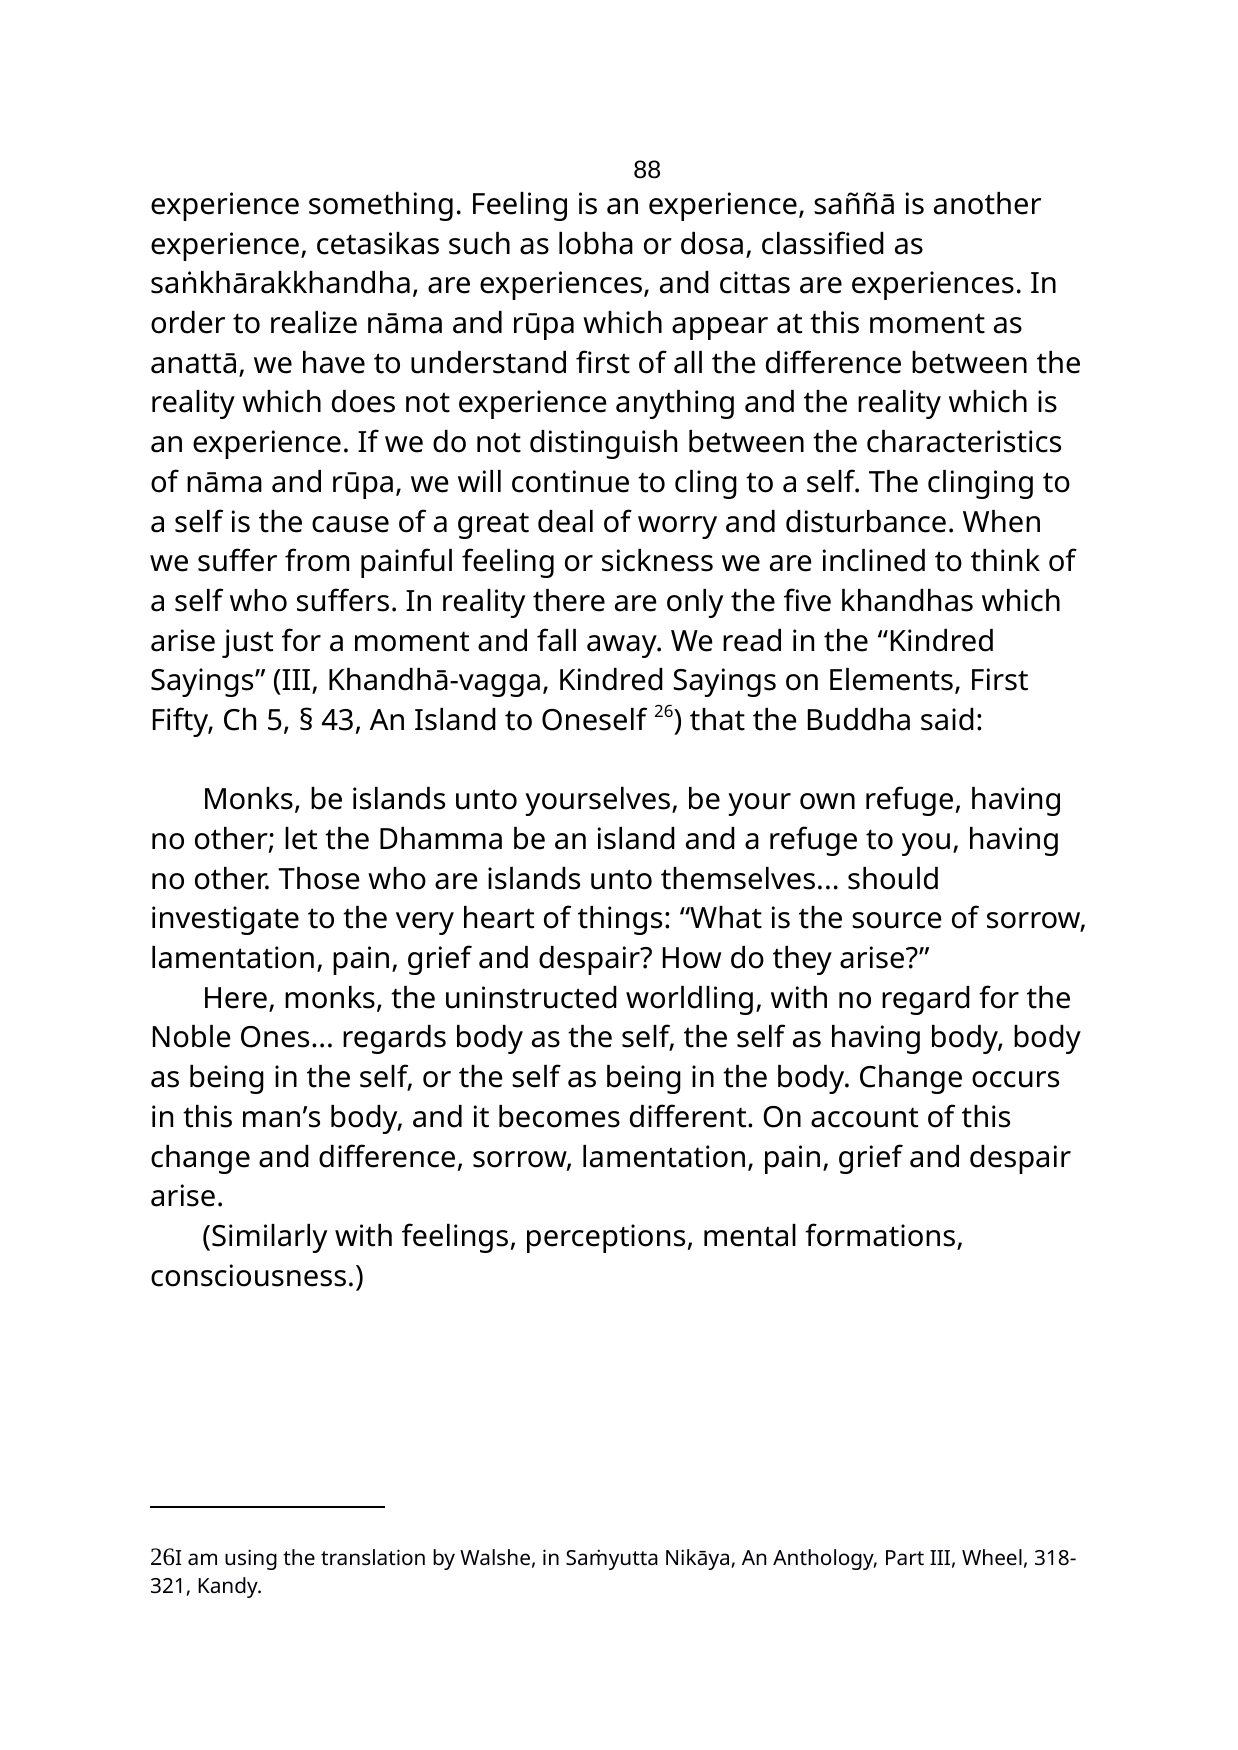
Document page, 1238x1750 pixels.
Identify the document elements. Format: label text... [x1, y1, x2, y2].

text Here, monks, the uninstructed worldling, with no regard for the Noble Ones... regards body as the self, the self as having body, body as being in the self, or the self as being in the body. Change occurs in this man’s body, and it becomes different. On account of this change and difference, sorrow, lamentation, pain, grief and despair arise. [150, 977, 1087, 1215]
text Monks, be islands unto yourselves, be your own refuge, having no other; let the Dhamma be an island and a refuge to you, having no other. Those who are islands unto themselves... should investigate to the very heart of things: “What is the source of sorrow, lamentation, pain, grief and despair? How do they arise?” [150, 779, 1087, 977]
text I am using the translation by Walshe, in Saṁyutta Nikāya, An Anthology, Part III, Wheel, 318- 321, Kandy. [150, 1542, 1087, 1600]
text (Similarly with feelings, perceptions, mental formations, consciousness.) [150, 1215, 1087, 1294]
text experience something. Feeling is an experience, saññā is another experience, cetasikas such as lobha or dosa, classified as saṅkhārakkhandha, are experiences, and cittas are experiences. In order to realize nāma and rūpa which appear at this moment as anattā, we have to understand first of all the difference between the reality which does not experience anything and the reality which is an experience. If we do not distinguish between the characteristics of nāma and rūpa, we will continue to cling to a self. The clinging to a self is the cause of a great deal of worry and disturbance. When we suffer from painful feeling or sickness we are inclined to think of a self who suffers. In reality there are only the five khandhas which arise just for a moment and fall away. We read in the “Kindred Sayings” (III, Khandhā-vagga, Kindred Sayings on Elements, First Fifty, Ch 5, § 43, An Island to Oneself ) that the Buddha said: [150, 183, 1087, 739]
